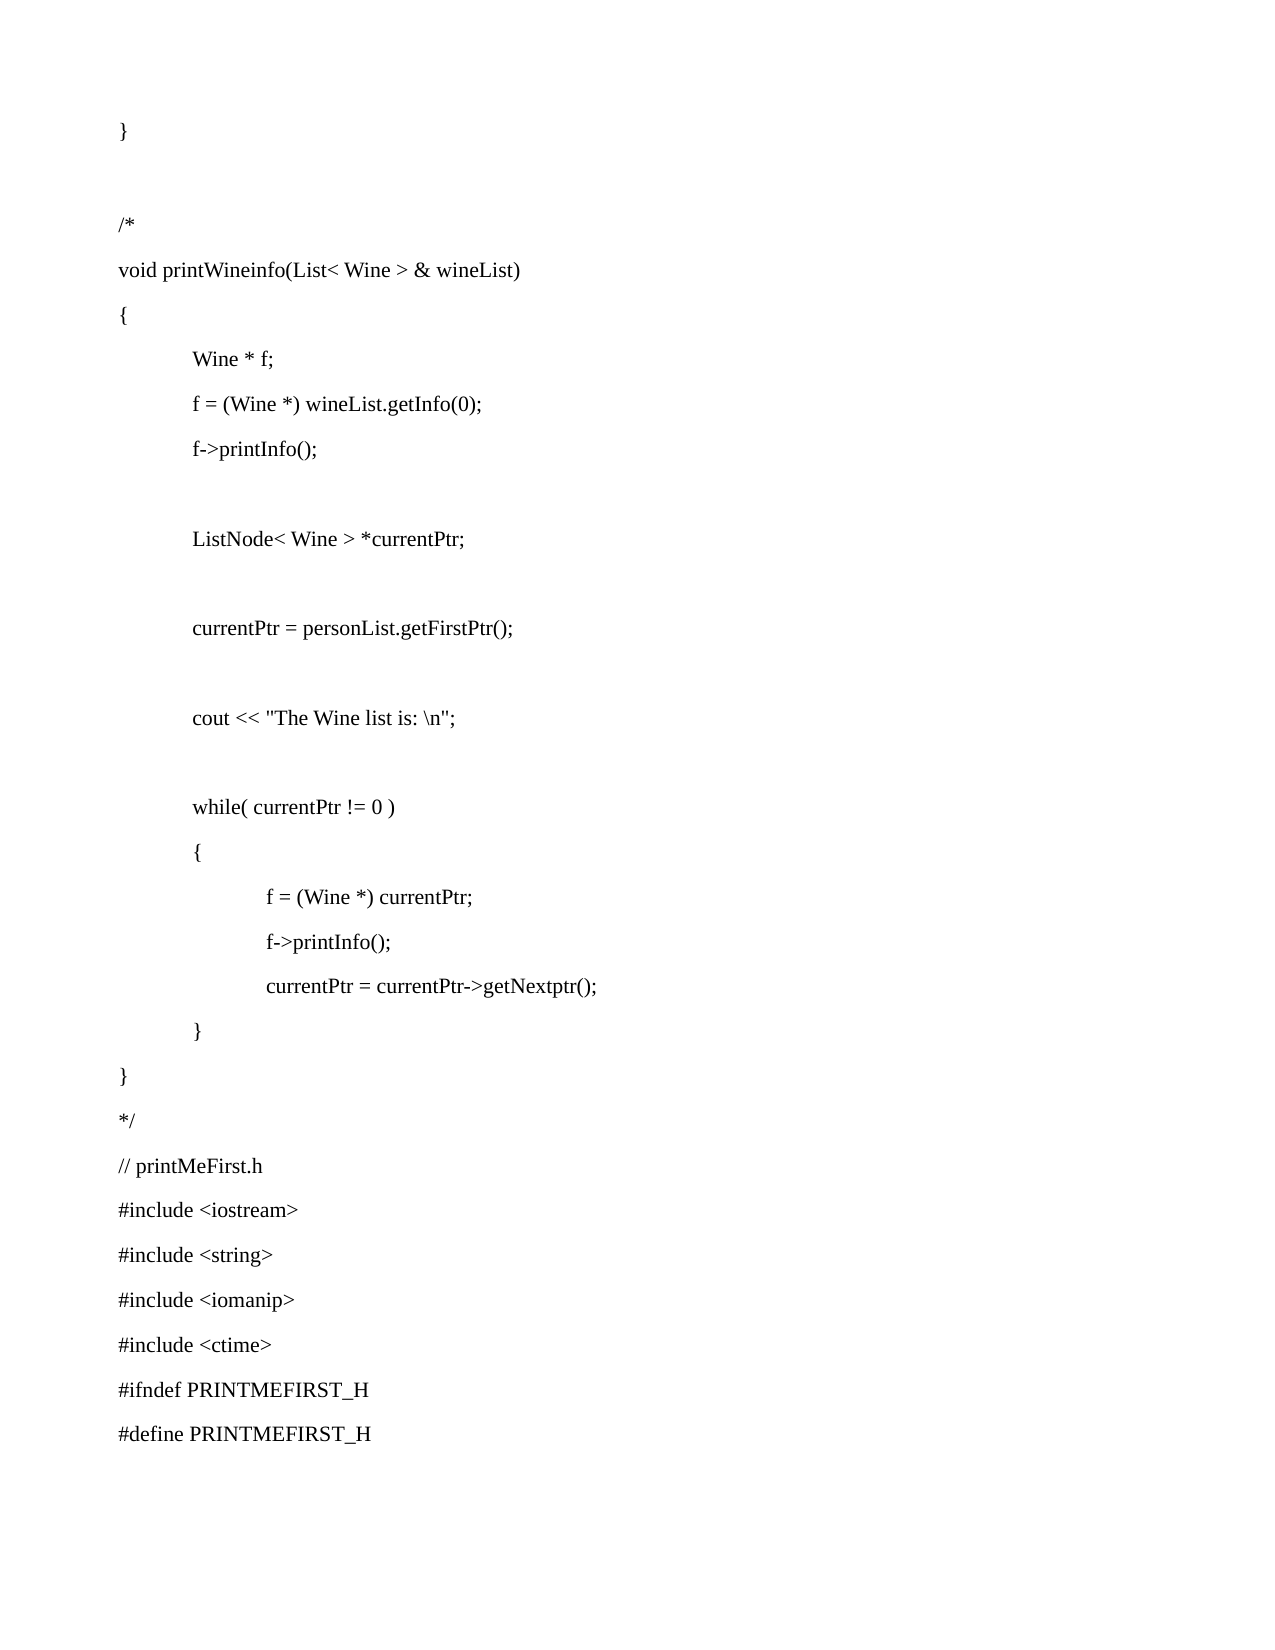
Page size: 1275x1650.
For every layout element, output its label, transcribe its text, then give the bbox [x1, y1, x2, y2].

text cout << "The Wine list is: \n"; [118, 705, 1157, 730]
text f = (Wine *) wineList.getInfo(0); [118, 391, 1157, 416]
text #ifndef PRINTMEFIRST_H [118, 1377, 1157, 1402]
text } [118, 118, 1157, 143]
text } [118, 1018, 1157, 1043]
text { [118, 302, 1157, 327]
text #include <iomanip> [118, 1287, 1157, 1312]
text while( currentPtr != 0 ) [118, 794, 1157, 819]
text } [118, 1063, 1157, 1088]
text #define PRINTMEFIRST_H [118, 1421, 1157, 1447]
text // printMeFirst.h [118, 1153, 1157, 1178]
text ListNode< Wine > *currentPtr; [118, 526, 1157, 551]
text #include <ctime> [118, 1332, 1157, 1357]
text /* [118, 212, 1157, 237]
text Wine * f; [118, 346, 1157, 372]
text currentPtr = personList.getFirstPtr(); [118, 615, 1157, 640]
text currentPtr = currentPtr->getNextptr(); [118, 973, 1157, 999]
text void printWineinfo(List< Wine > & wineList) [118, 257, 1157, 282]
text #include <iostream> [118, 1197, 1157, 1223]
text #include <string> [118, 1242, 1157, 1267]
text { [118, 839, 1157, 864]
text f->printInfo(); [118, 436, 1157, 461]
text */ [118, 1108, 1157, 1133]
text f->printInfo(); [118, 929, 1157, 954]
text f = (Wine *) currentPtr; [118, 884, 1157, 909]
